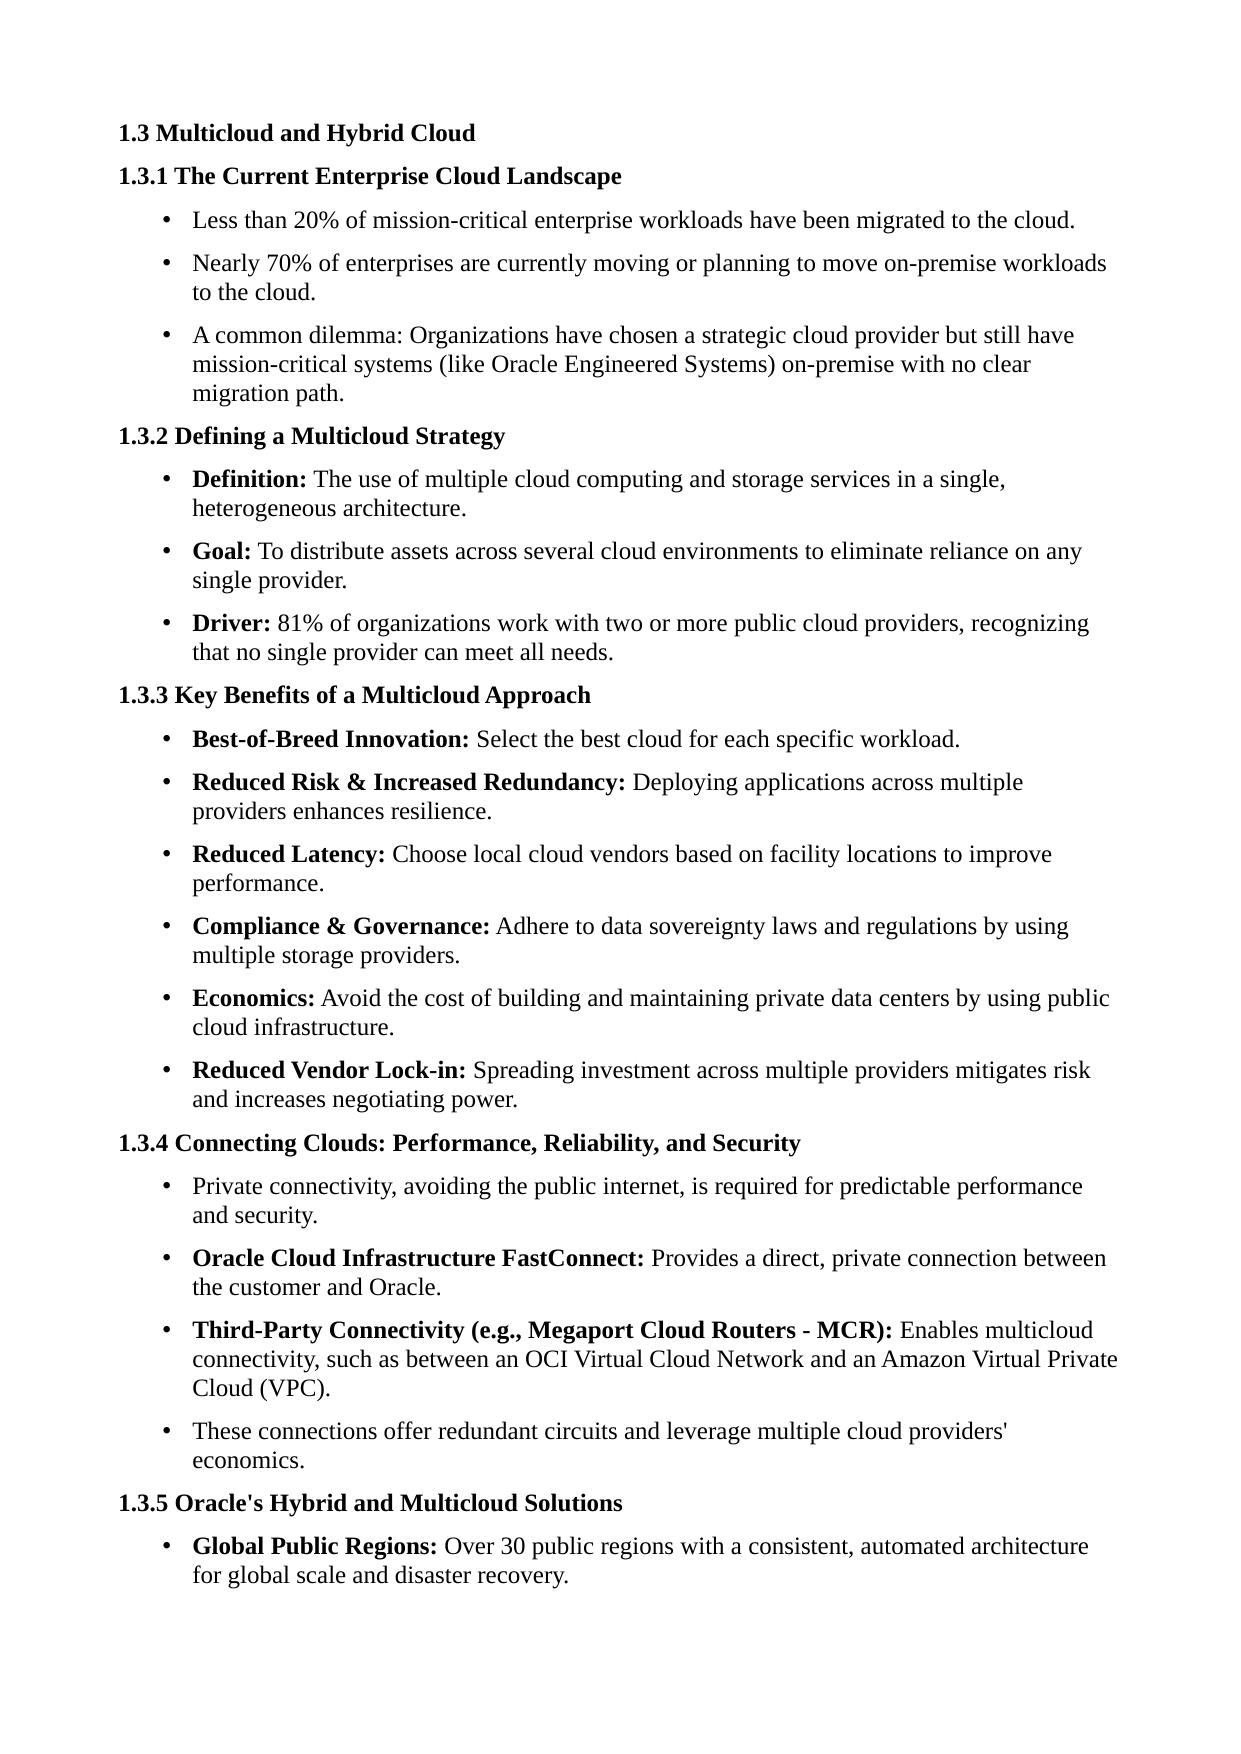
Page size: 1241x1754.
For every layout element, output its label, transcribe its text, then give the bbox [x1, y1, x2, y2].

list Reduced Latency: Choose local cloud vendors based on facility locations to improve performance. [162, 839, 1122, 897]
list These connections offer redundant circuits and leverage multiple cloud providers' economics. [162, 1416, 1122, 1473]
list Reduced Vendor Lock-in: Spreading investment across multiple providers mitigates risk and increases negotiating power. [162, 1056, 1122, 1113]
list Compliance & Governance: Adhere to data sovereignty laws and regulations by using multiple storage providers. [162, 911, 1122, 969]
list Nearly 70% of enterprises are currently moving or planning to move on-premise workloads to the cloud. [162, 248, 1122, 306]
text 1.3.2 Defining a Multicloud Strategy [118, 421, 1122, 450]
text 1.3.4 Connecting Clouds: Performance, Reliability, and Security [118, 1128, 1122, 1156]
text 1.3 Multicloud and Hybrid Cloud [118, 118, 1122, 147]
list Reduced Risk & Increased Redundancy: Deploying applications across multiple providers enhances resilience. [162, 767, 1122, 825]
list A common dilemma: Organizations have chosen a strategic cloud provider but still have mission-critical systems (like Oracle Engineered Systems) on-premise with no clear migration path. [162, 320, 1122, 406]
list Goal: To distribute assets across several cloud environments to eliminate reliance on any single provider. [162, 536, 1122, 594]
list Third-Party Connectivity (e.g., Megaport Cloud Routers - MCR): Enables multicloud connectivity, such as between an OCI Virtual Cloud Network and an Amazon Virtual Private Cloud (VPC). [162, 1315, 1122, 1401]
list Definition: The use of multiple cloud computing and storage services in a single, heterogeneous architecture. [162, 464, 1122, 522]
text 1.3.1 The Current Enterprise Cloud Landscape [118, 161, 1122, 190]
list Driver: 81% of organizations work with two or more public cloud providers, recognizing that no single provider can meet all needs. [162, 608, 1122, 666]
text 1.3.3 Key Benefits of a Multicloud Approach [118, 681, 1122, 709]
list Oracle Cloud Infrastructure FastConnect: Provides a direct, private connection between the customer and Oracle. [162, 1243, 1122, 1301]
list Private connectivity, avoiding the public internet, is required for predictable performance and security. [162, 1171, 1122, 1228]
list Economics: Avoid the cost of building and maintaining private data centers by using public cloud infrastructure. [162, 983, 1122, 1041]
list Best-of-Breed Innovation: Select the best cloud for each specific workload. [162, 724, 1122, 753]
text 1.3.5 Oracle's Hybrid and Multicloud Solutions [118, 1488, 1122, 1517]
list Less than 20% of mission-critical enterprise workloads have been migrated to the cloud. [162, 205, 1122, 233]
list Global Public Regions: Over 30 public regions with a consistent, automated architecture for global scale and disaster recovery. [162, 1531, 1122, 1589]
